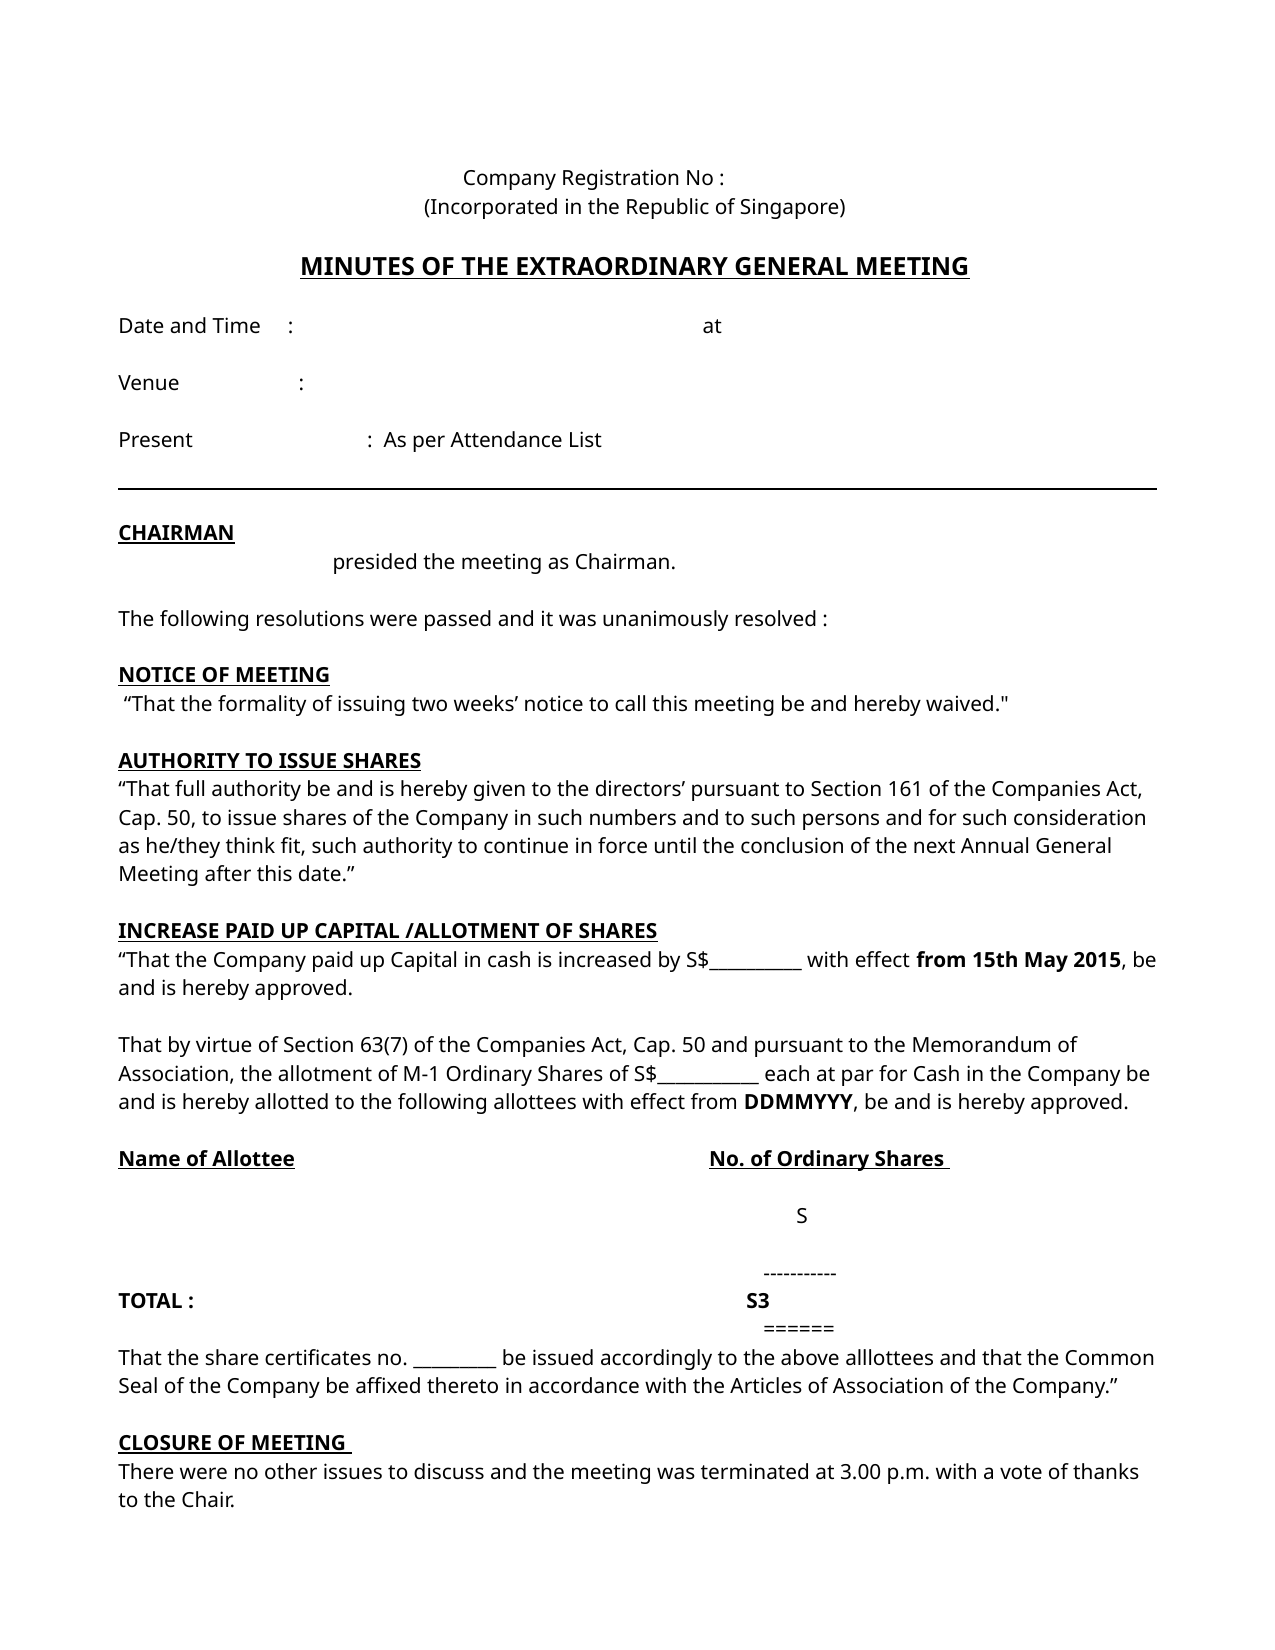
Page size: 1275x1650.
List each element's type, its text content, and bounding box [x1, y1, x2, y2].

text Venue : <get_partner_full_address(o.id)> [118, 368, 1157, 397]
text “That the formality of issuing two weeks’ notice to call this meeting be and hereby waived." [118, 689, 1157, 717]
text MINUTES OF THE EXTRAORDINARY GENERAL MEETING [118, 249, 1157, 283]
text <for each="line in get_1directorin1line(o.id)"> [118, 1172, 1157, 1201]
text CLOSURE OF MEETING [118, 1428, 1157, 1457]
text ====== [118, 1314, 1157, 1343]
text The following resolutions were passed and it was unanimously resolved : [118, 604, 1157, 632]
text CHAIRMAN [118, 518, 1157, 547]
text Present : As per Attendance List [118, 425, 1157, 453]
text NOTICE OF MEETING [118, 661, 1157, 689]
text INCREASE PAID UP CAPITAL /ALLOTMENT OF SHARES [118, 916, 1157, 945]
text <line['name']> S [118, 1201, 1157, 1229]
text Date and Time : <get_datenow()> at <get_timenow_12h()> [118, 311, 1157, 340]
text “That the Company paid up Capital in cash is increased by S$__________ with effect from 15th May 2015, be and is hereby approved. [118, 945, 1157, 1002]
text Company Registration No : <o.uen> [118, 163, 1157, 192]
text That the share certificates no. _________ be issued accordingly to the above alllottees and that the Common Seal of the Company be affixed thereto in accordance with the Articles of Association of the Company.” [118, 1343, 1157, 1400]
text ----------- [118, 1258, 1157, 1286]
text Name of Allottee No. of Ordinary Shares [118, 1144, 1157, 1172]
text <get_chairman(o.id)> presided the meeting as Chairman. [118, 547, 1157, 575]
text “That full authority be and is hereby given to the directors’ pursuant to Section 161 of the Companies Act, Cap. 50, to issue shares of the Company in such numbers and to such persons and for such consideration as he/they think fit, such authority to continue in force until the conclusion of the next Annual General Meeting after this date.” [118, 774, 1157, 888]
text TOTAL : S3 [118, 1286, 1157, 1314]
text AUTHORITY TO ISSUE SHARES [118, 746, 1157, 774]
text That by virtue of Section 63(7) of the Companies Act, Cap. 50 and pursuant to the Memorandum of Association, the allotment of M-1 Ordinary Shares of S$___________ each at par for Cash in the Company be and is hereby allotted to the following allottees with effect from DDMMYYY, be and is hereby approved. [118, 1030, 1157, 1116]
text <o.name> [118, 118, 1157, 163]
text There were no other issues to discuss and the meeting was terminated at 3.00 p.m. with a vote of thanks to the Chair. [118, 1457, 1157, 1514]
text (Incorporated in the Republic of Singapore) [118, 192, 1157, 220]
text </for> [118, 1229, 1157, 1258]
